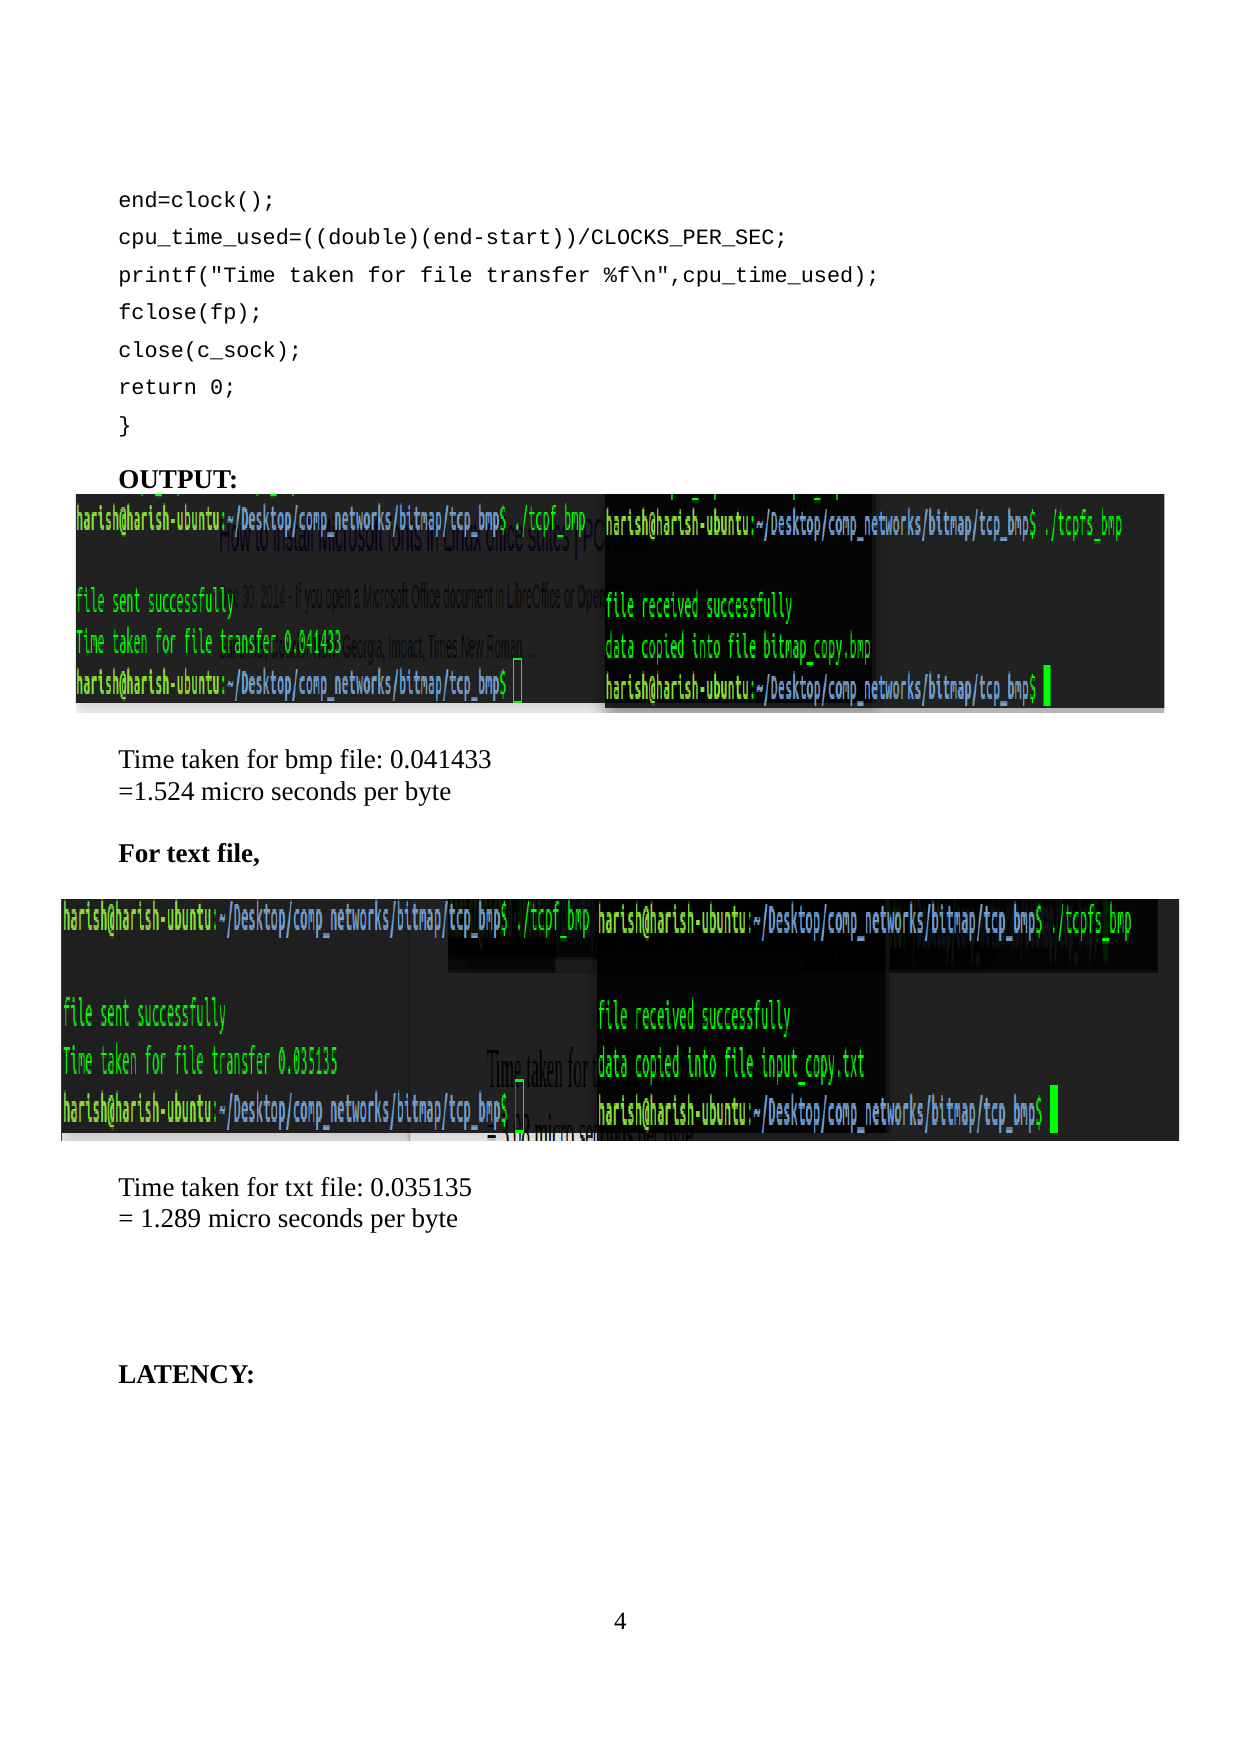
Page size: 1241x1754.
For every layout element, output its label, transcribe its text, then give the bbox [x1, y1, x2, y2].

text cpu_time_used=((double)(end-start))/CLOCKS_PER_SEC; [118, 214, 1122, 251]
text fclose(fp); [118, 289, 1122, 326]
text = 1.289 micro seconds per byte [118, 1202, 1122, 1234]
text Time taken for txt file: 0.035135 [118, 1171, 1122, 1202]
text Time taken for bmp file: 0.041433 [118, 744, 1122, 775]
text } [118, 401, 1122, 439]
text printf("Time taken for file transfer %f\n",cpu_time_used); [118, 251, 1122, 289]
text =1.524 micro seconds per byte [118, 775, 1122, 806]
text return 0; [118, 364, 1122, 401]
text end=clock(); [118, 176, 1122, 214]
picture [61, 899, 1180, 1141]
text LATENCY: [118, 1358, 1122, 1389]
text close(c_sock); [118, 326, 1122, 364]
text For text file, [118, 837, 1122, 868]
text OUTPUT: [118, 464, 1122, 494]
picture [75, 494, 1165, 713]
